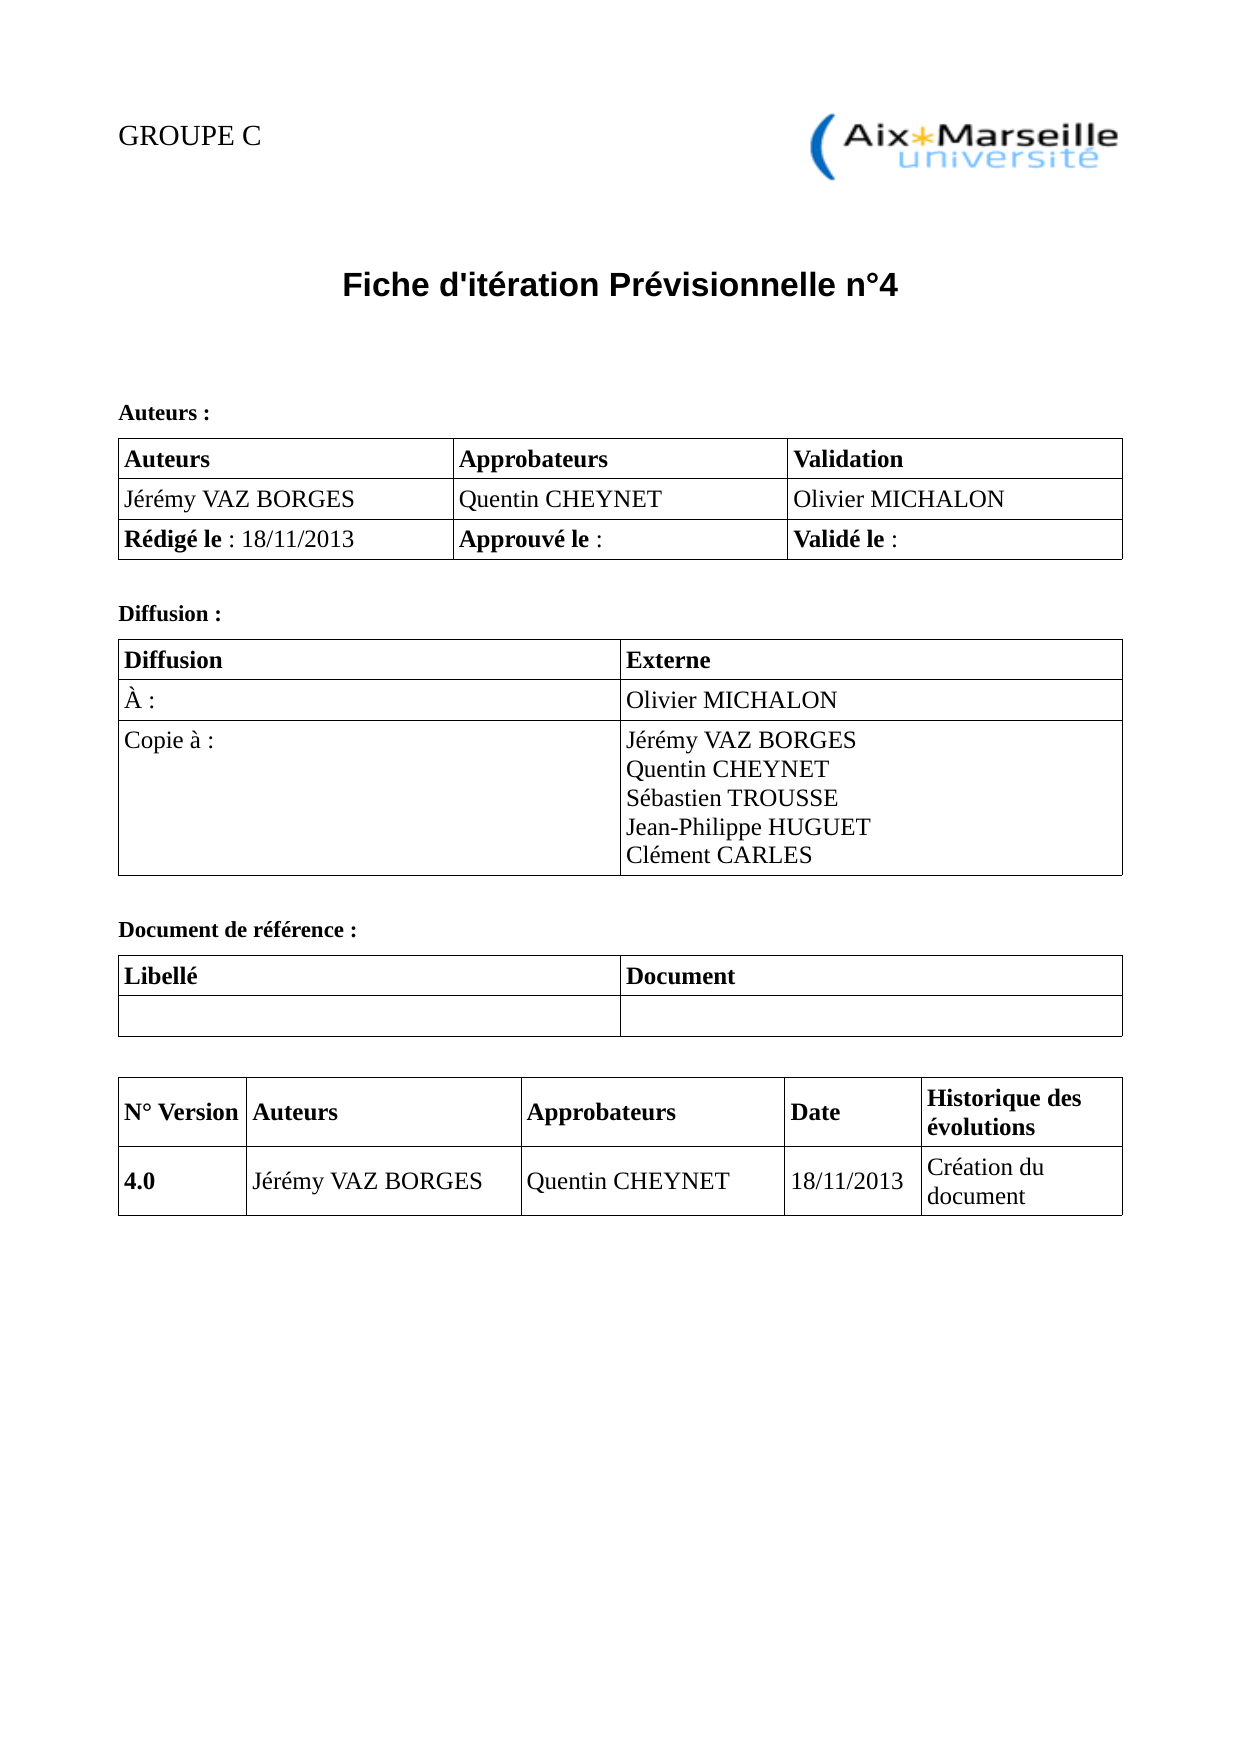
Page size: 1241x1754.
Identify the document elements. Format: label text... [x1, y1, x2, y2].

table_cell Validé le : [788, 520, 1122, 559]
table_header Diffusion [119, 640, 620, 679]
table_cell Olivier MICHALON [788, 479, 1122, 518]
table_cell Copie à : [119, 721, 620, 875]
table_cell Quentin CHEYNET [522, 1147, 784, 1215]
text Auteurs : [118, 399, 1122, 425]
table_header N° Version [119, 1078, 246, 1146]
table_header Document [621, 956, 1122, 995]
table_cell Création du document [922, 1147, 1122, 1215]
text GROUPE C [118, 118, 802, 152]
table_header Validation [788, 439, 1122, 478]
table_cell Jérémy VAZ BORGES Quentin CHEYNET Sébastien TROUSSE Jean-Philippe HUGUET Clément CARLES [621, 721, 1122, 875]
table_cell À : [119, 680, 620, 719]
table_header Historique des évolutions [922, 1078, 1122, 1146]
table_header Libellé [119, 956, 620, 995]
table_header Approbateurs [454, 439, 787, 478]
table_cell Approuvé le : [454, 520, 787, 559]
table_cell 18/11/2013 [785, 1147, 921, 1215]
table_cell Olivier MICHALON [621, 680, 1122, 719]
table_cell [119, 996, 620, 1036]
table_cell [621, 996, 1122, 1036]
text Diffusion : [118, 600, 1122, 626]
table_header Date [785, 1078, 921, 1146]
table_header Auteurs [247, 1078, 521, 1146]
table_header Approbateurs [522, 1078, 784, 1146]
subtitle Fiche d'itération Prévisionnelle n°4 [118, 265, 1122, 304]
table_header Externe [621, 640, 1122, 679]
text Document de référence : [118, 916, 1122, 943]
table_cell Jérémy VAZ BORGES [247, 1147, 521, 1215]
table_cell Rédigé le : 18/11/2013 [119, 520, 453, 559]
table_cell 4.0 [119, 1147, 246, 1215]
table_cell Quentin CHEYNET [454, 479, 787, 518]
table_cell Jérémy VAZ BORGES [119, 479, 453, 518]
table_header Auteurs [119, 439, 453, 478]
